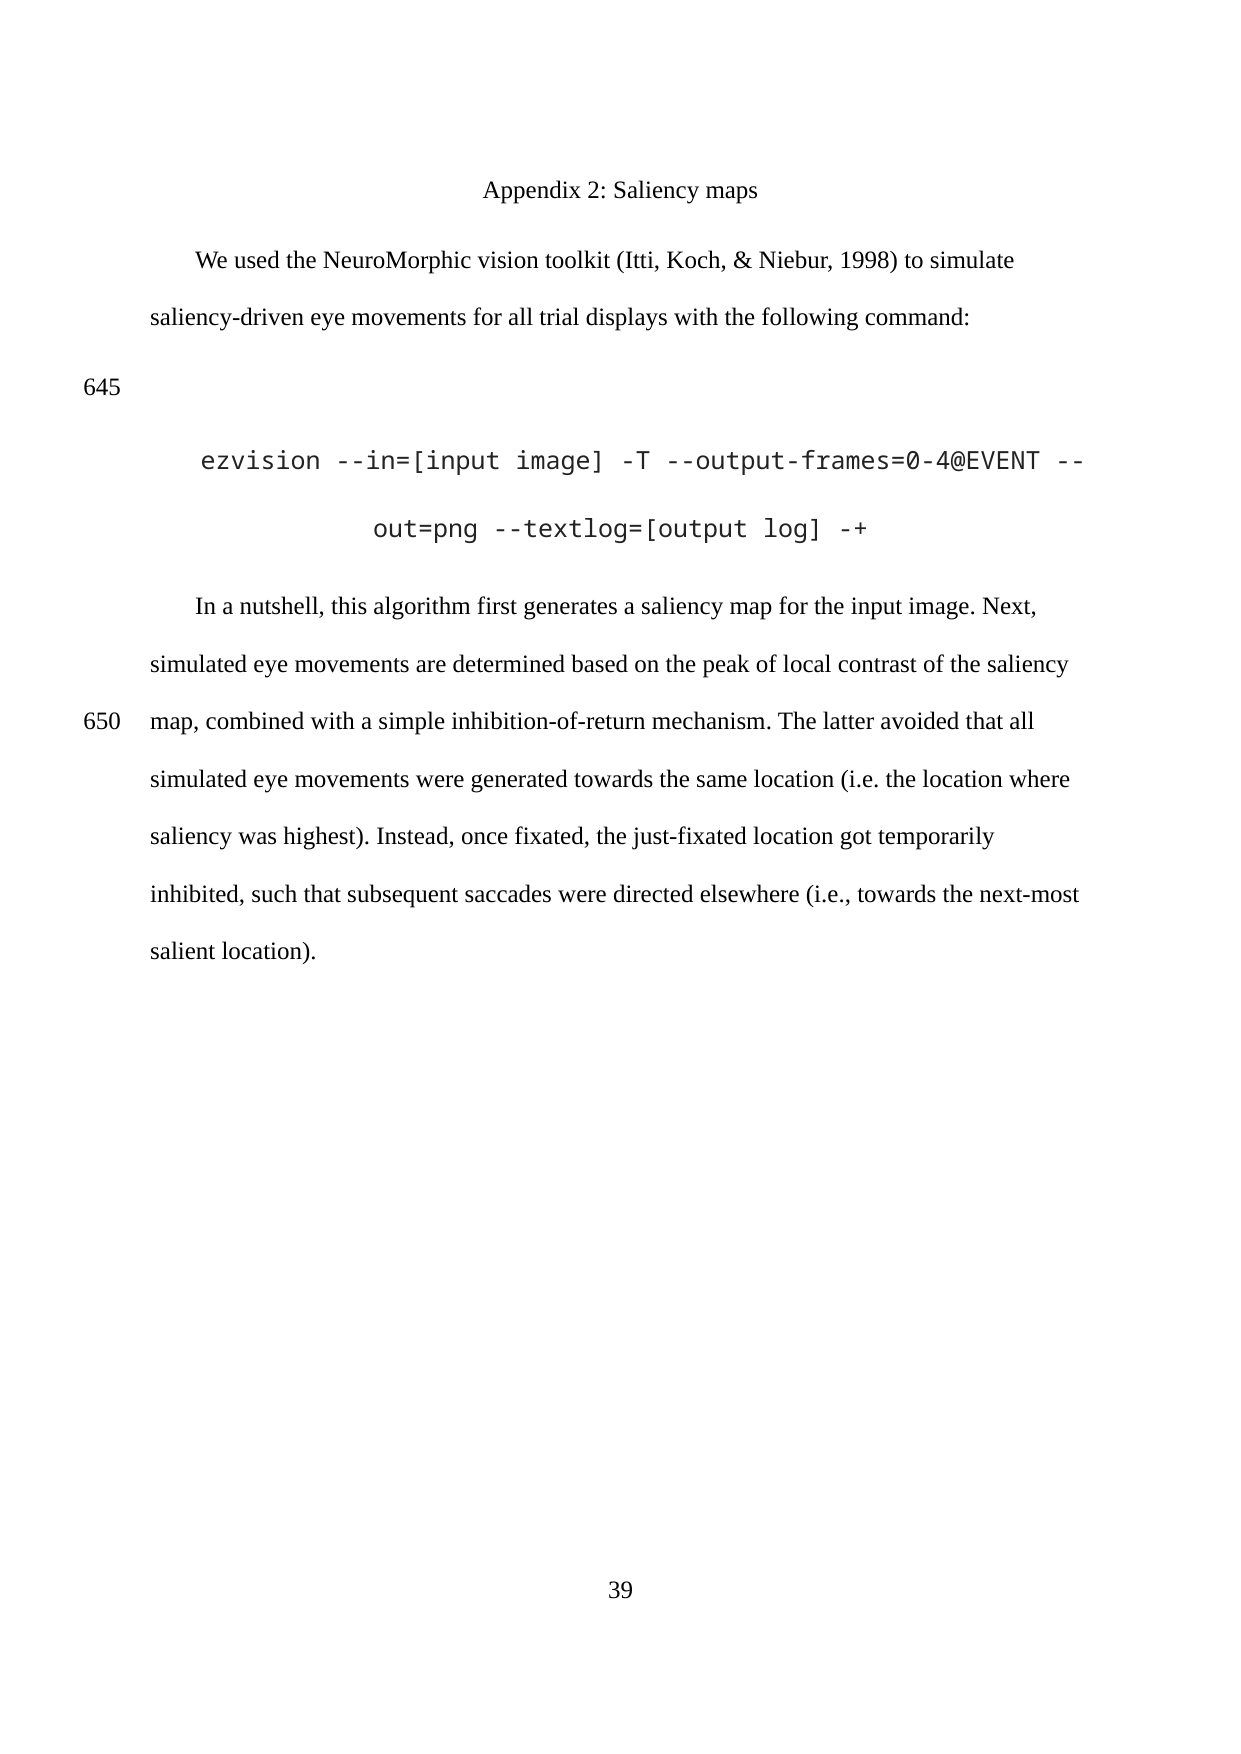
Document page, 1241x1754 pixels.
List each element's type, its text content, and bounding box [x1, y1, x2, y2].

text We used the NeuroMorphic vision toolkit (Itti, Koch, & Niebur, 1998) to simulate saliency-driven eye movements for all trial displays with the following command: [150, 245, 1091, 331]
subtitle Appendix 2: Saliency maps [150, 175, 1091, 204]
text In a nutshell, this algorithm first generates a saliency map for the input image. Next, simulated eye movements are determined based on the peak of local contrast of the saliency map, combined with a simple inhibition-of-return mechanism. The latter avoided that all simulated eye movements were generated towards the same location (i.e. the location where saliency was highest). Instead, once fixated, the just-fixated location got temporarily inhibited, such that subsequent saccades were directed elsewhere (i.e., towards the next-most salient location). [150, 591, 1091, 965]
subtitle ezvision --in=[input image] -T --output-frames=0-4@EVENT --out=png --textlog=[output log] -+ [150, 442, 1091, 545]
